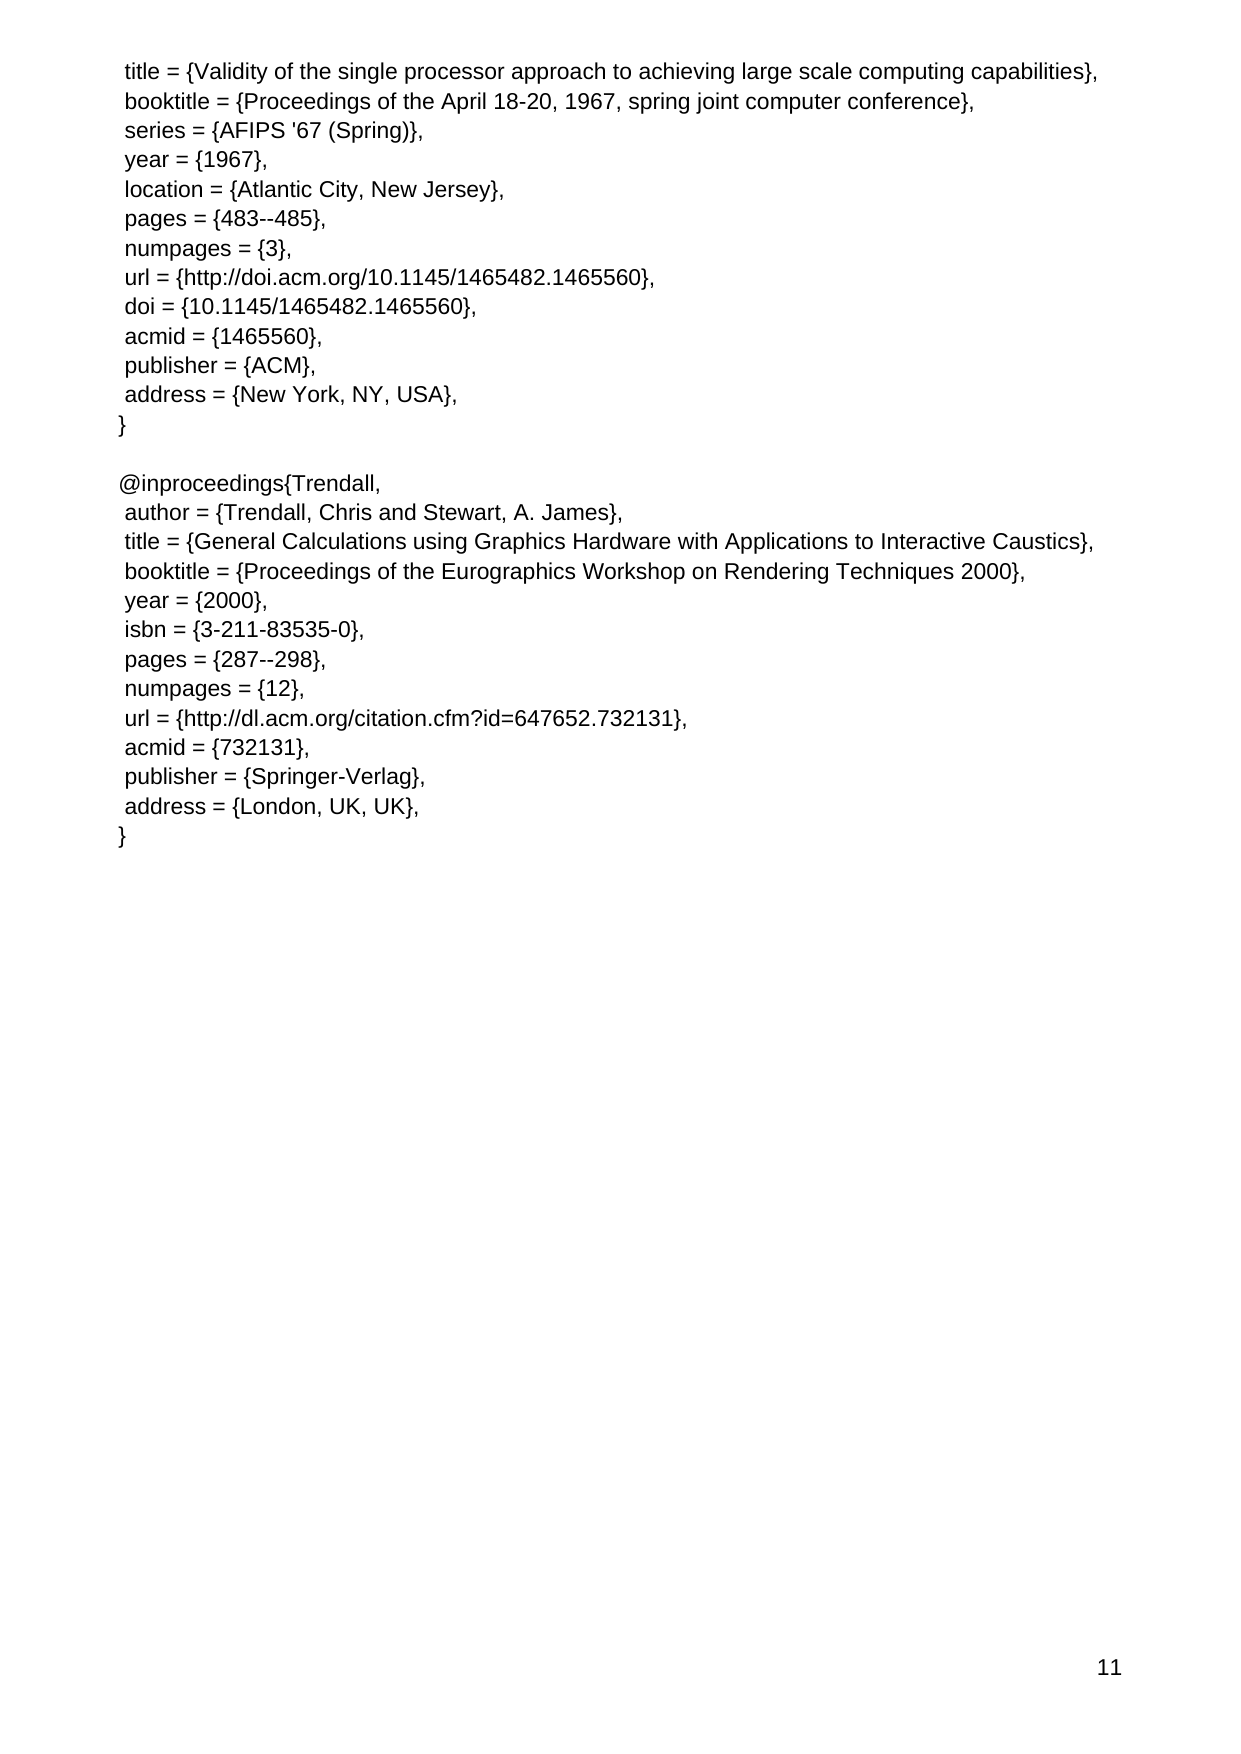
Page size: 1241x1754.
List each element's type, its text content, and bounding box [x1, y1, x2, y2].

text title = {Validity of the single processor approach to achieving large scale computing capabilities}, booktitle = {Proceedings of the April 18-20, 1967, spring joint computer conference}, series = {AFIPS '67 (Spring)}, year = {1967}, location = {Atlantic City, New Jersey}, pages = {483--485}, numpages = {3}, url = {http://doi.acm.org/10.1145/1465482.1465560}, doi = {10.1145/1465482.1465560}, acmid = {1465560}, publisher = {ACM}, address = {New York, NY, USA}, } [118, 59, 1122, 467]
text isbn = {3-211-83535-0}, [118, 617, 1122, 643]
text } [118, 823, 1122, 848]
text booktitle = {Proceedings of the Eurographics Workshop on Rendering Techniques 2000}, [118, 558, 1122, 584]
text url = {http://dl.acm.org/citation.cfm?id=647652.732131}, [118, 705, 1122, 731]
text title = {General Calculations using Graphics Hardware with Applications to Interactive Caustics}, [118, 529, 1122, 555]
text publisher = {Springer-Verlag}, [118, 764, 1122, 790]
text numpages = {12}, [118, 676, 1122, 702]
text pages = {287--298}, [118, 647, 1122, 672]
text @inproceedings{Trendall, [118, 470, 1122, 496]
text address = {London, UK, UK}, [118, 793, 1122, 819]
text year = {2000}, [118, 588, 1122, 613]
text acmid = {732131}, [118, 735, 1122, 760]
text author = {Trendall, Chris and Stewart, A. James}, [118, 500, 1122, 525]
